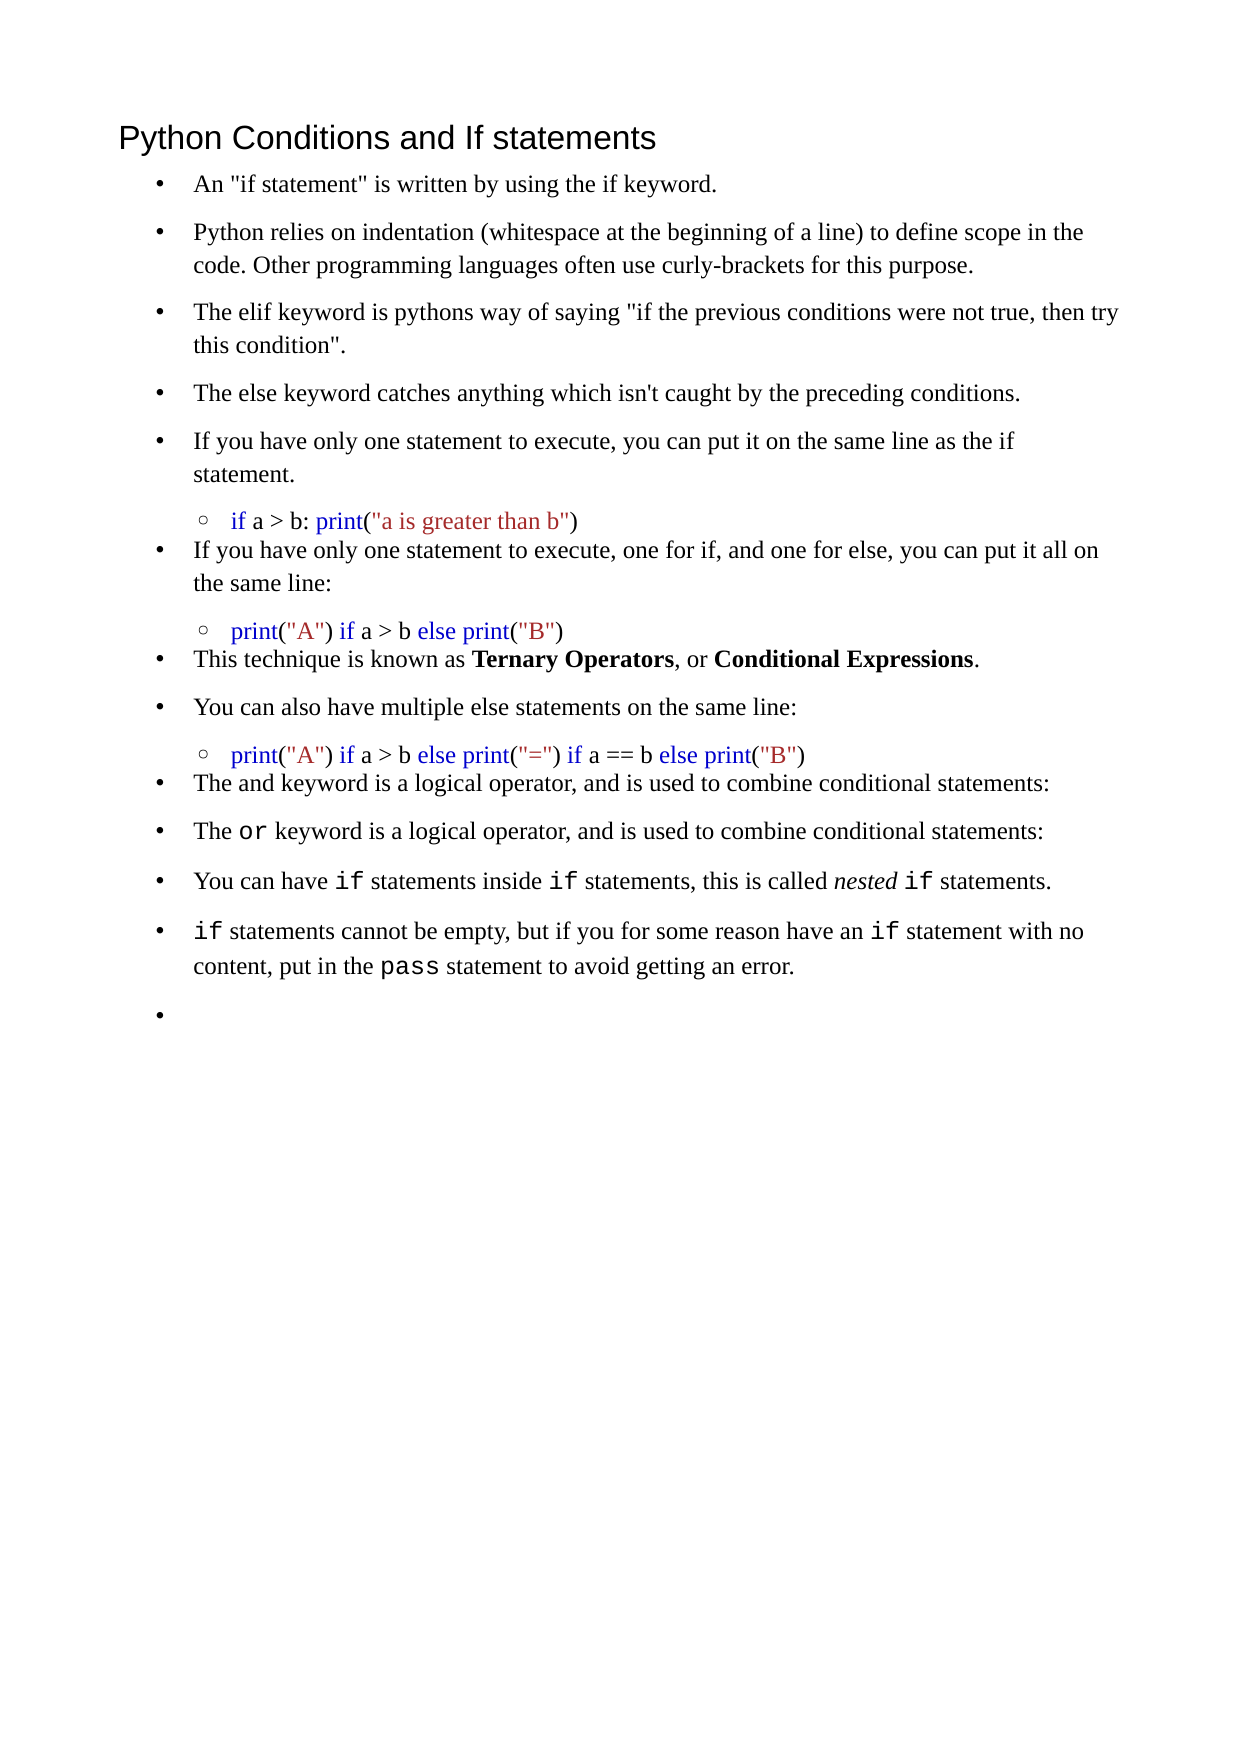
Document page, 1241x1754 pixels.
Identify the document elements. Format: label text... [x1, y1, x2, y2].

list print("A") if a > b else print("=") if a == b else print("B") [193, 740, 1122, 768]
subtitle Python Conditions and If statements [118, 118, 1122, 157]
list You can have if statements inside if statements, this is called nested if statements. [156, 866, 1122, 897]
list The else keyword catches anything which isn't caught by the preceding conditions. [156, 378, 1122, 407]
list An "if statement" is written by using the if keyword. [156, 169, 1122, 198]
list if a > b: print("a is greater than b") [193, 506, 1122, 535]
list Python relies on indentation (whitespace at the beginning of a line) to define scope in the code. Other programming languages often use curly-brackets for this purpose. [156, 217, 1122, 279]
list The or keyword is a logical operator, and is used to combine conditional statements: [156, 816, 1122, 847]
list If you have only one statement to execute, you can put it on the same line as the if statement. [156, 426, 1122, 487]
list If you have only one statement to execute, one for if, and one for else, you can put it all on the same line: [156, 535, 1122, 597]
list This technique is known as Ternary Operators, or Conditional Expressions. [156, 644, 1122, 673]
list The elif keyword is pythons way of saying "if the previous conditions were not true, then try this condition". [156, 297, 1122, 359]
list print("A") if a > b else print("B") [193, 616, 1122, 644]
list You can also have multiple else statements on the same line: [156, 692, 1122, 721]
list The and keyword is a logical operator, and is used to combine conditional statements: [156, 768, 1122, 797]
list if statements cannot be empty, but if you for some reason have an if statement with no content, put in the pass statement to avoid getting an error. [156, 916, 1122, 982]
